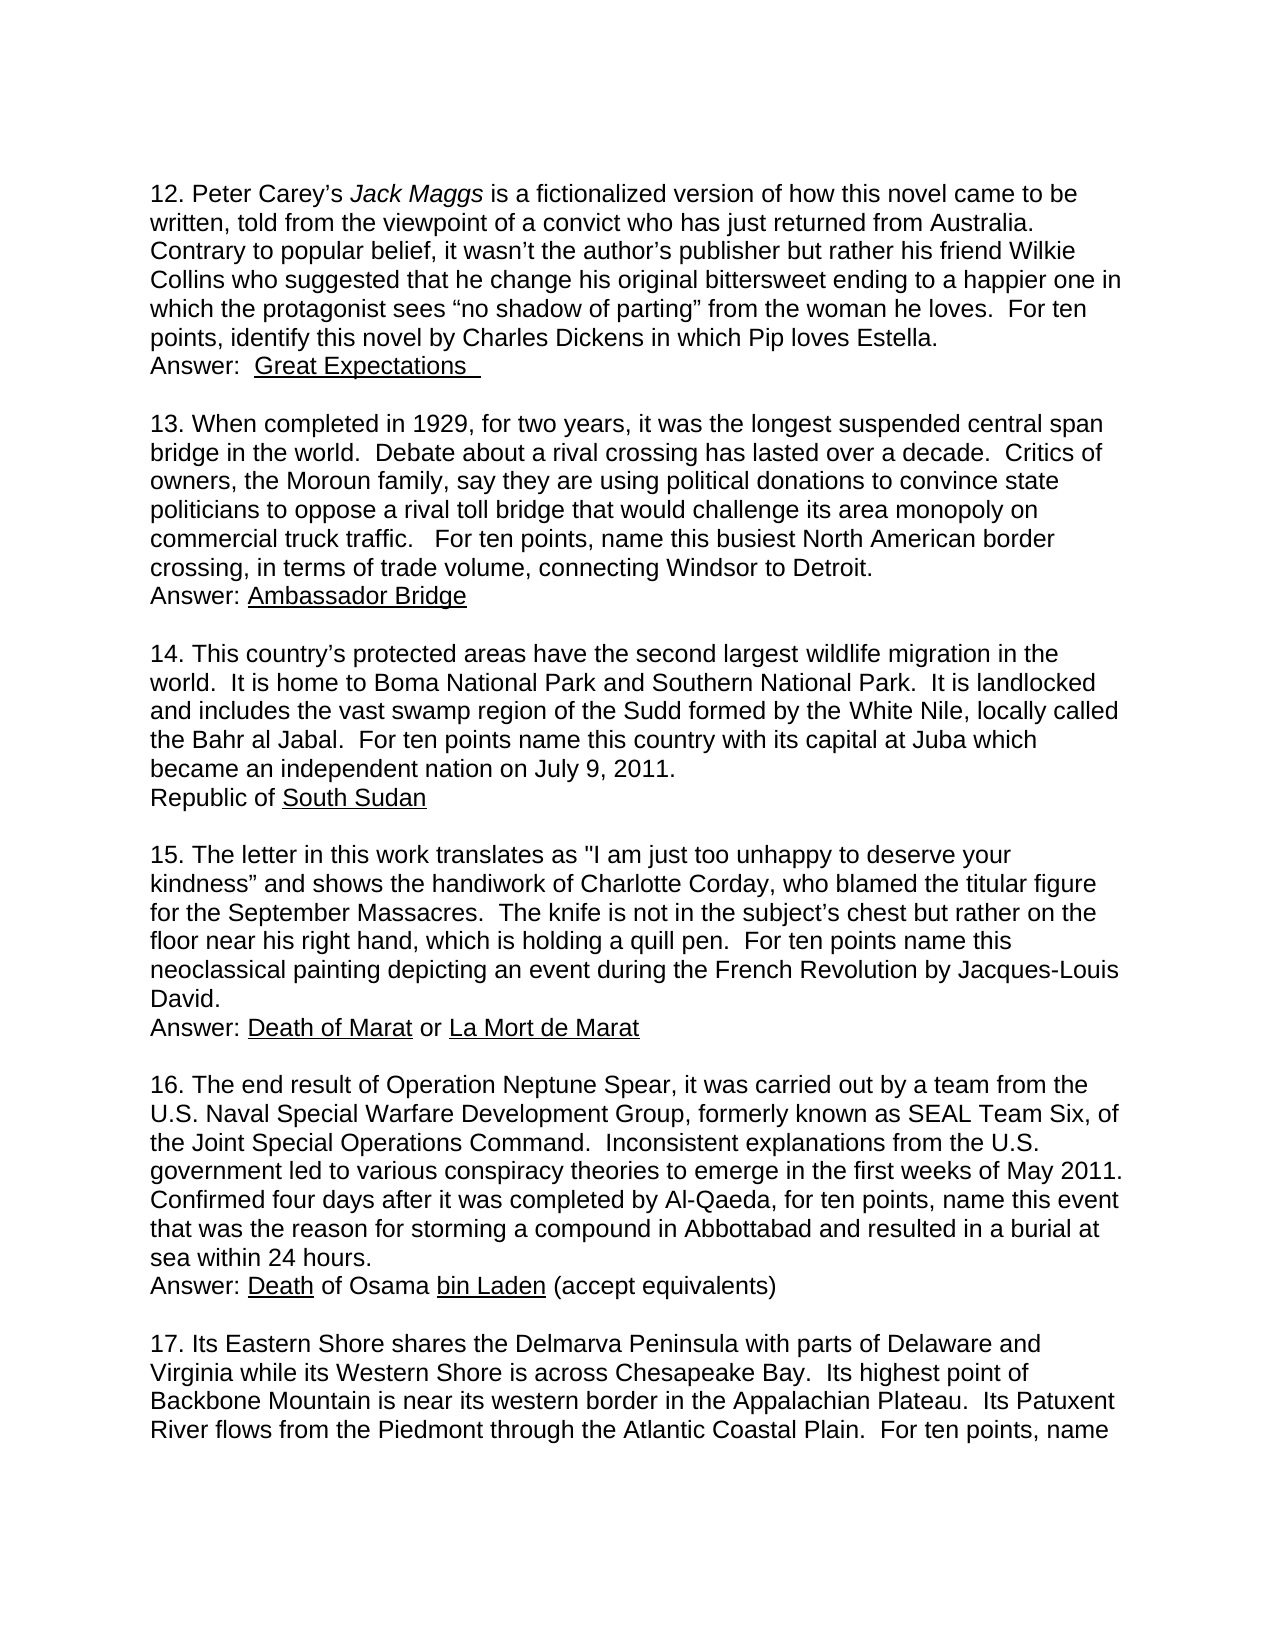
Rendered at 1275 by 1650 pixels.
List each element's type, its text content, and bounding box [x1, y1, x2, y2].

text 16. The end result of Operation Neptune Spear, it was carried out by a team from the U.S. Naval Special Warfare Development Group, formerly known as SEAL Team Six, of the Joint Special Operations Command. Inconsistent explanations from the U.S. government led to various conspiracy theories to emerge in the first weeks of May 2011. Confirmed four days after it was completed by Al-Qaeda, for ten points, name this event that was the reason for storming a compound in Abbottabad and resulted in a burial at sea within 24 hours. [150, 1070, 1125, 1271]
text Republic of South Sudan [150, 782, 1125, 811]
text Answer: Great Expectations [150, 351, 1125, 380]
text 14. This country’s protected areas have the second largest wildlife migration in the world. It is home to Boma National Park and Southern National Park. It is landlocked and includes the vast swamp region of the Sudd formed by the White Nile, locally called the Bahr al Jabal. For ten points name this country with its capital at Juba which became an independent nation on July 9, 2011. [150, 639, 1125, 782]
text 12. Peter Carey’s Jack Maggs is a fictionalized version of how this novel came to be written, told from the viewpoint of a convict who has just returned from Australia. Contrary to popular belief, it wasn’t the author’s publisher but rather his friend Wilkie Collins who suggested that he change his original bittersweet ending to a happier one in which the protagonist sees “no shadow of parting” from the woman he loves. For ten points, identify this novel by Charles Dickens in which Pip loves Estella. [150, 179, 1125, 351]
text 15. The letter in this work translates as "I am just too unhappy to deserve your kindness” and shows the handiwork of Charlotte Corday, who blamed the titular figure for the September Massacres. The knife is not in the subject’s chest but rather on the floor near his right hand, which is holding a quill pen. For ten points name this neoclassical painting depicting an event during the French Revolution by Jacques-Louis David. [150, 840, 1125, 1012]
text Answer: Death of Marat or La Mort de Marat [150, 1012, 1125, 1041]
text Answer: Death of Osama bin Laden (accept equivalents) [150, 1271, 1125, 1300]
text Answer: Ambassador Bridge [150, 581, 1125, 610]
text 13. When completed in 1929, for two years, it was the longest suspended central span bridge in the world. Debate about a rival crossing has lasted over a decade. Critics of owners, the Moroun family, say they are using political donations to convince state politicians to oppose a rival toll bridge that would challenge its area monopoly on commercial truck traffic. For ten points, name this busiest North American border crossing, in terms of trade volume, connecting Windsor to Detroit. [150, 409, 1125, 581]
text 17. Its Eastern Shore shares the Delmarva Peninsula with parts of Delaware and Virginia while its Western Shore is across Chesapeake Bay. Its highest point of Backbone Mountain is near its western border in the Appalachian Plateau. Its Patuxent River flows from the Piedmont through the Atlantic Coastal Plain. For ten points, name [150, 1329, 1125, 1444]
